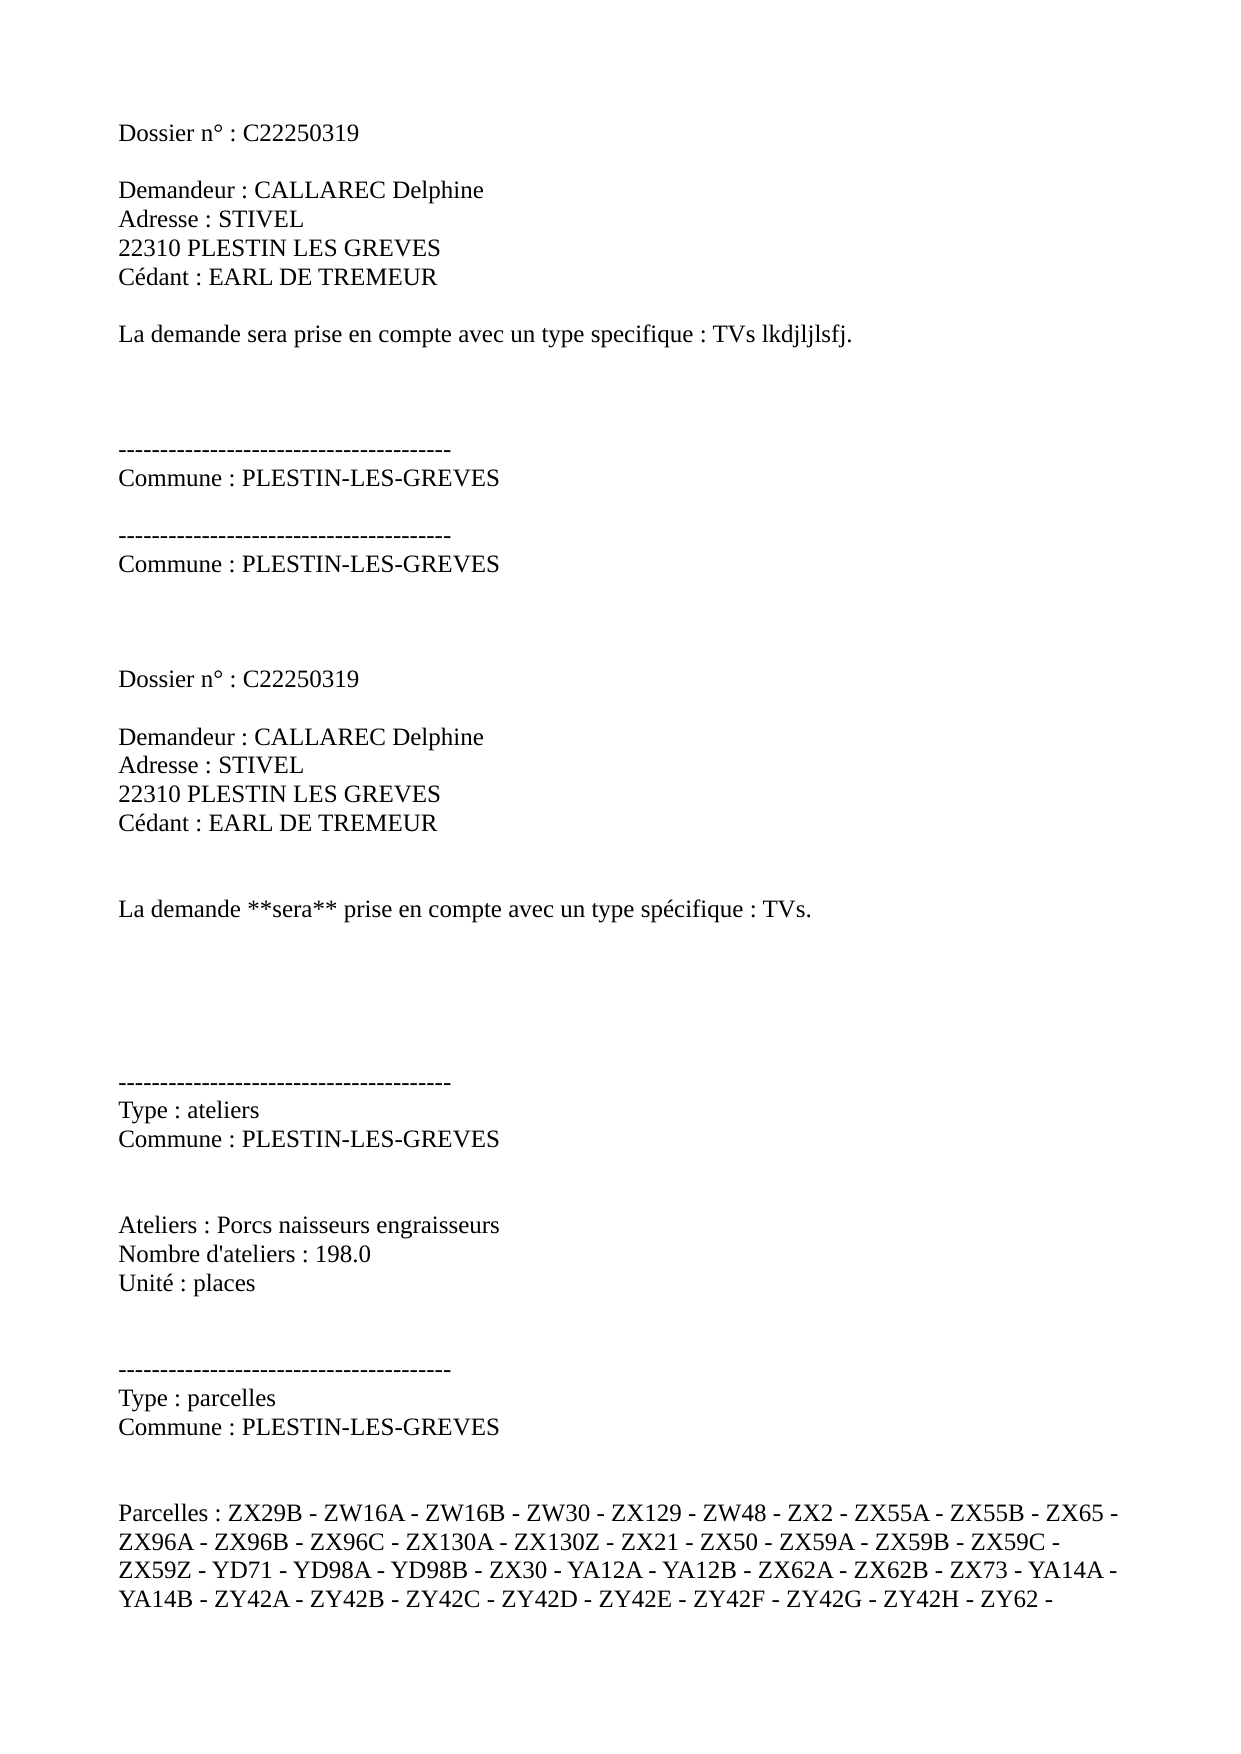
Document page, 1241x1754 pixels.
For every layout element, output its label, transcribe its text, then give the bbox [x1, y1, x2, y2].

text Commune : PLESTIN-LES-GREVES [118, 1124, 1122, 1153]
text Adresse : STIVEL 22310 PLESTIN LES GREVES [118, 751, 1122, 808]
text La demande sera prise en compte avec un type specifique : TVs lkdjljlsfj. [118, 319, 1122, 377]
text ---------------------------------------- [118, 1354, 1122, 1383]
text Unité : places [118, 1268, 1122, 1297]
text ---------------------------------------- [118, 1067, 1122, 1096]
text ---------------------------------------- [118, 434, 1122, 463]
text Type : ateliers [118, 1096, 1122, 1124]
text La demande **sera** prise en compte avec un type spécifique : TVs. [118, 894, 1122, 923]
text Parcelles : ZX29B - ZW16A - ZW16B - ZW30 - ZX129 - ZW48 - ZX2 - ZX55A - ZX55B - ZX65 - ZX96A - ZX96B - ZX96C - ZX130A - ZX130Z - ZX21 - ZX50 - ZX59A - ZX59B - ZX59C - ZX59Z - YD71 - YD98A - YD98B - ZX30 - YA12A - YA12B - ZX62A - ZX62B - ZX73 - YA14A - YA14B - ZY42A - ZY42B - ZY42C - ZY42D - ZY42E - ZY42F - ZY42G - ZY42H - ZY62 [118, 1498, 1122, 1613]
text Cédant : EARL DE TREMEUR [118, 808, 1122, 837]
text Adresse : STIVEL 22310 PLESTIN LES GREVES [118, 204, 1122, 262]
text Ateliers : Porcs naisseurs engraisseurs [118, 1211, 1122, 1239]
text Commune : PLESTIN-LES-GREVES [118, 549, 1122, 578]
text Nombre d'ateliers : 198.0 [118, 1239, 1122, 1268]
text Cédant : EARL DE TREMEUR [118, 262, 1122, 291]
text Dossier n° : C22250319 [118, 664, 1122, 693]
text ---------------------------------------- [118, 521, 1122, 549]
text Type : parcelles [118, 1383, 1122, 1412]
text Demandeur : CALLAREC Delphine [118, 176, 1122, 204]
text Commune : PLESTIN-LES-GREVES [118, 463, 1122, 492]
text Commune : PLESTIN-LES-GREVES [118, 1412, 1122, 1441]
text Demandeur : CALLAREC Delphine [118, 722, 1122, 751]
text Dossier n° : C22250319 [118, 118, 1122, 147]
